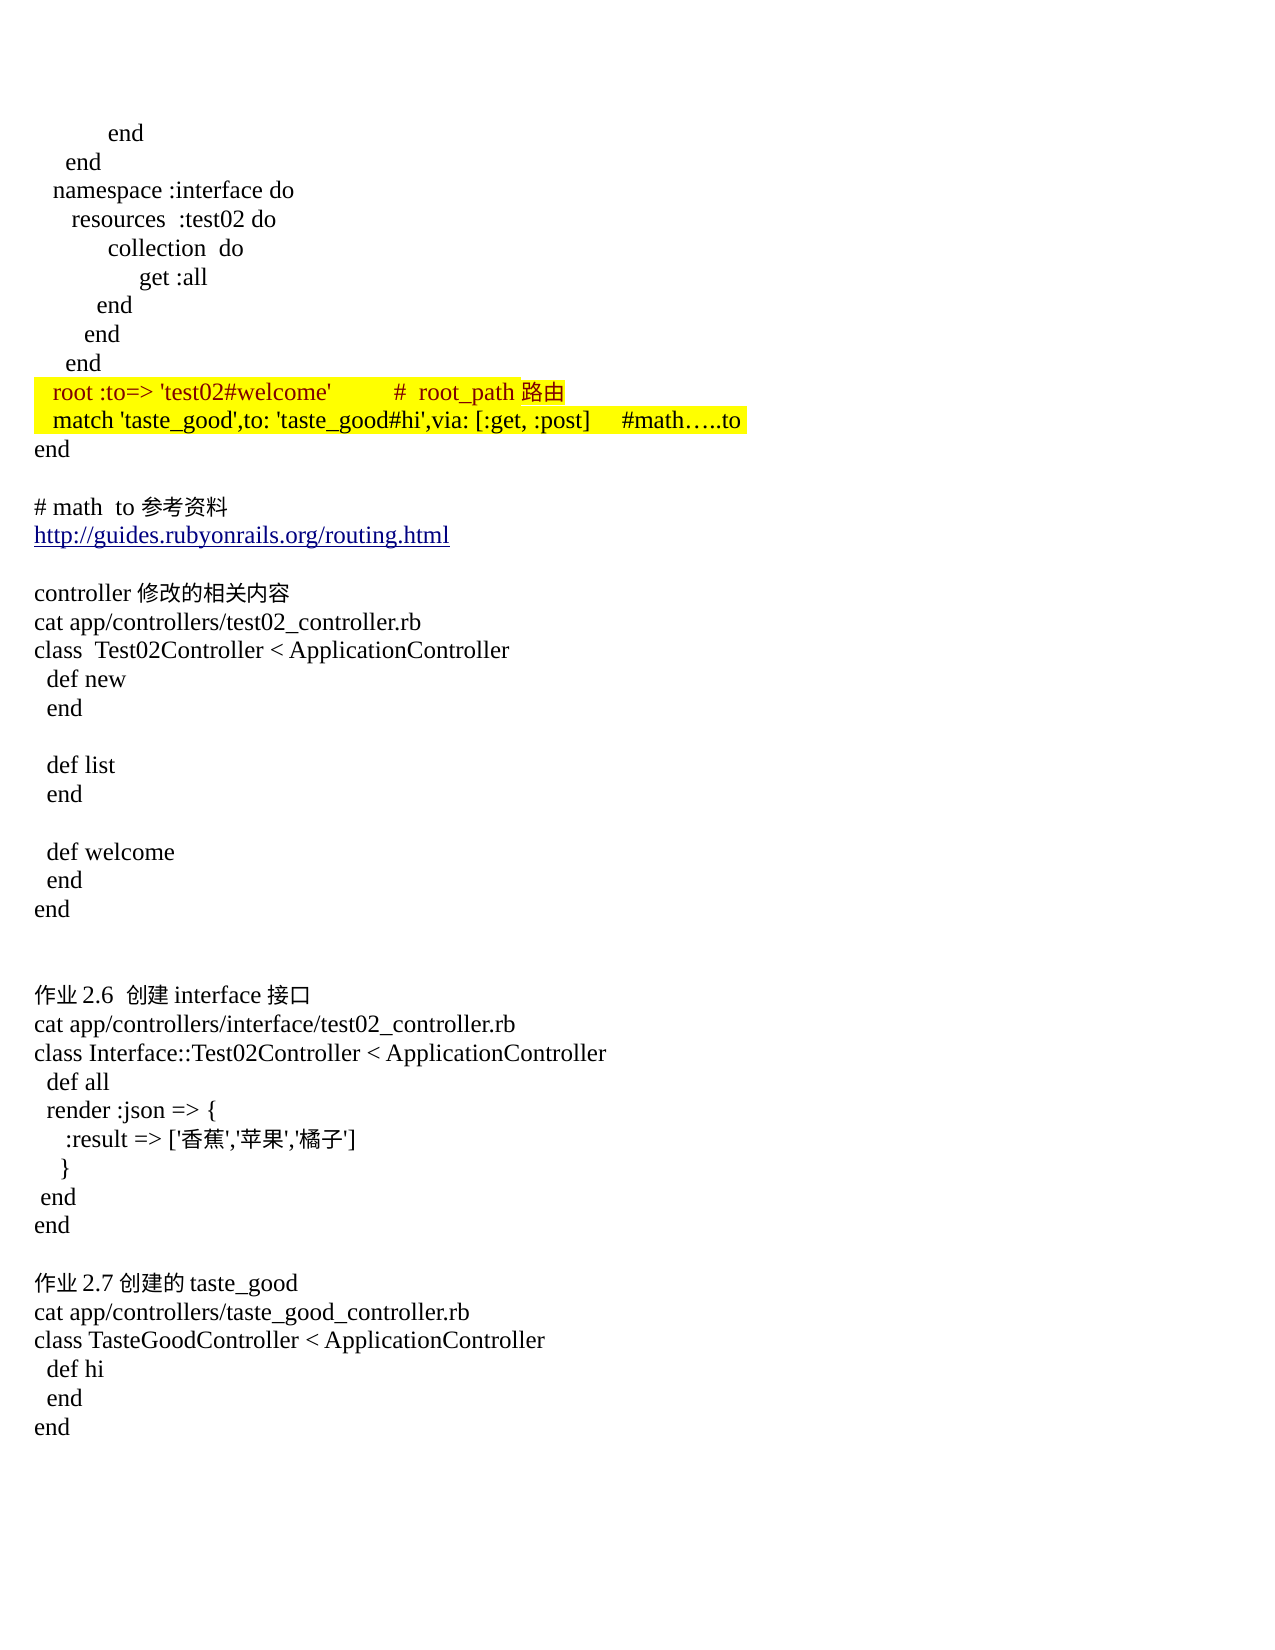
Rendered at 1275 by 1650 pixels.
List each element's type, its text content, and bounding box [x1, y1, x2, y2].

text end [34, 291, 1213, 319]
text class TasteGoodController < ApplicationController [34, 1326, 1213, 1354]
text end [34, 1182, 1213, 1211]
text end [34, 894, 1213, 923]
text end [34, 434, 1213, 463]
text render :json => { [34, 1096, 1213, 1124]
text end [34, 348, 1213, 377]
text end [34, 1383, 1213, 1412]
text end [34, 1412, 1213, 1441]
text end [34, 319, 1213, 348]
text # math to 参考资料 [34, 492, 1213, 521]
text end [34, 118, 1213, 147]
text :result => ['香蕉','苹果','橘子'] [34, 1124, 1213, 1153]
text end [34, 866, 1213, 894]
text cat app/controllers/test02_controller.rb [34, 607, 1213, 636]
text end [34, 147, 1213, 176]
text collection do [34, 233, 1213, 262]
text end [34, 693, 1213, 722]
text def welcome [34, 837, 1213, 866]
text resources :test02 do [34, 204, 1213, 233]
text namespace :interface do [34, 176, 1213, 204]
text http://guides.rubyonrails.org/routing.html [34, 521, 1213, 549]
text 作业2.6 创建interface 接口 [34, 981, 1213, 1009]
text class Test02Controller < ApplicationController [34, 636, 1213, 664]
text class Interface::Test02Controller < ApplicationController [34, 1038, 1213, 1067]
text def all [34, 1067, 1213, 1096]
text match 'taste_good',to: 'taste_good#hi',via: [:get, :post] #math…..to [34, 406, 1213, 434]
text def hi [34, 1354, 1213, 1383]
text end [34, 1211, 1213, 1239]
text def new [34, 664, 1213, 693]
text def list [34, 751, 1213, 779]
text get :all [34, 262, 1213, 291]
text cat app/controllers/interface/test02_controller.rb [34, 1009, 1213, 1038]
text cat app/controllers/taste_good_controller.rb [34, 1297, 1213, 1326]
text end [34, 779, 1213, 808]
text controller 修改的相关内容 [34, 578, 1213, 607]
text root :to=> 'test02#welcome' # root_path 路由 [34, 377, 1213, 406]
text } [34, 1153, 1213, 1182]
text 作业2.7 创建的taste_good [34, 1268, 1213, 1297]
